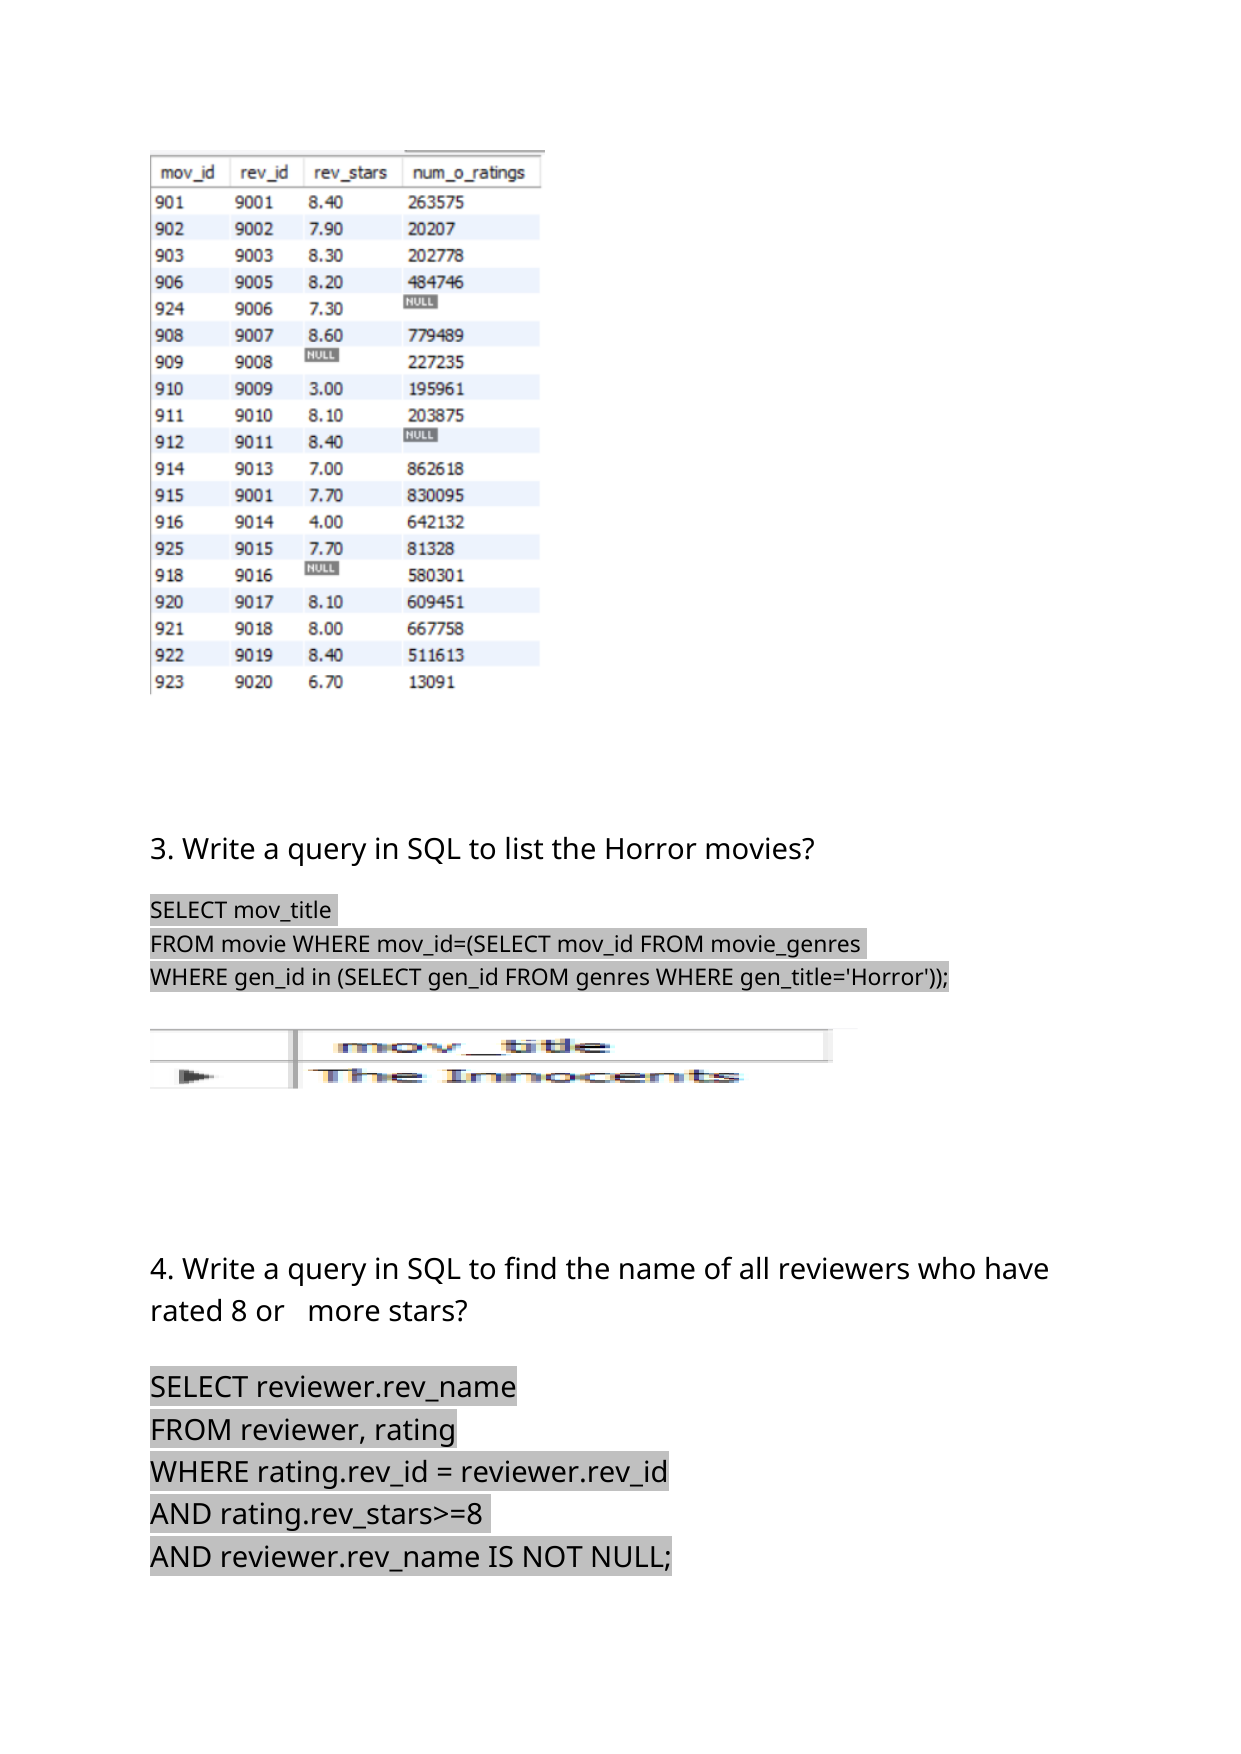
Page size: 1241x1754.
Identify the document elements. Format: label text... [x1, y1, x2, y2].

text 3. Write a query in SQL to list the Horror movies? [150, 828, 1090, 868]
text 4. Write a query in SQL to find the name of all reviewers who have rated 8 or more stars? [150, 1248, 1090, 1330]
text FROM movie WHERE mov_id=(SELECT mov_id FROM movie_genres [150, 928, 1090, 959]
picture [150, 150, 545, 703]
text WHERE gen_id in (SELECT gen_id FROM genres WHERE gen_title='Horror')); [150, 961, 1090, 992]
text SELECT mov_title [150, 894, 1090, 926]
picture [150, 1028, 858, 1146]
text SELECT reviewer.rev_name FROM reviewer, rating WHERE rating.rev_id = reviewer.rev_id AND rating.rev_stars>=8 AND reviewer.rev_name IS NOT NULL; [150, 1366, 1090, 1576]
